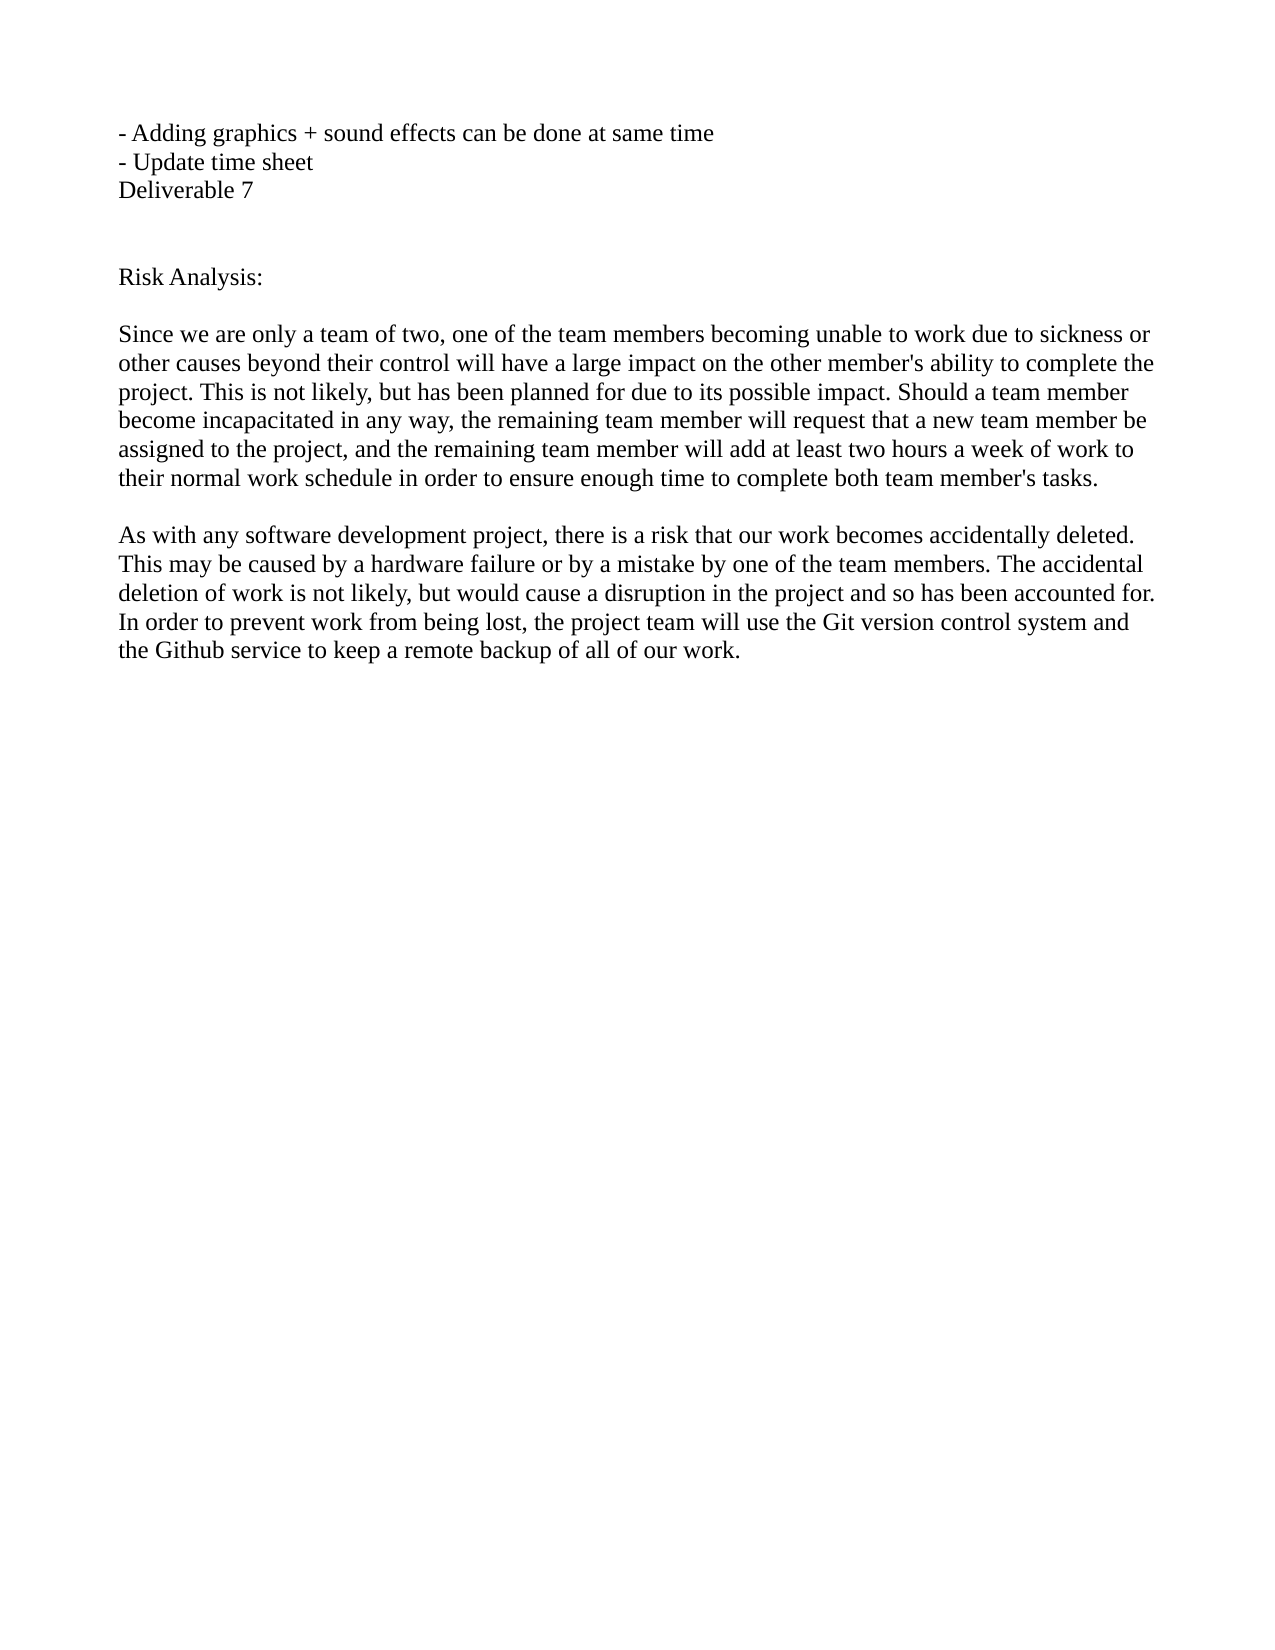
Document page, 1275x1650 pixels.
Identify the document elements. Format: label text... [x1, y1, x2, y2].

text - Adding graphics + sound effects can be done at same time - Update time sheet [118, 118, 1157, 176]
text As with any software development project, there is a risk that our work becomes accidentally deleted. This may be caused by a hardware failure or by a mistake by one of the team members. The accidental deletion of work is not likely, but would cause a disruption in the project and so has been accounted for. In order to prevent work from being lost, the project team will use the Git version control system and the Github service to keep a remote backup of all of our work. [118, 521, 1157, 664]
text Risk Analysis: [118, 262, 1157, 291]
text Since we are only a team of two, one of the team members becoming unable to work due to sickness or other causes beyond their control will have a large impact on the other member's ability to complete the project. This is not likely, but has been planned for due to its possible impact. Should a team member become incapacitated in any way, the remaining team member will request that a new team member be assigned to the project, and the remaining team member will add at least two hours a week of work to their normal work schedule in order to ensure enough time to complete both team member's tasks. [118, 319, 1157, 492]
text Deliverable 7 [118, 176, 1157, 204]
